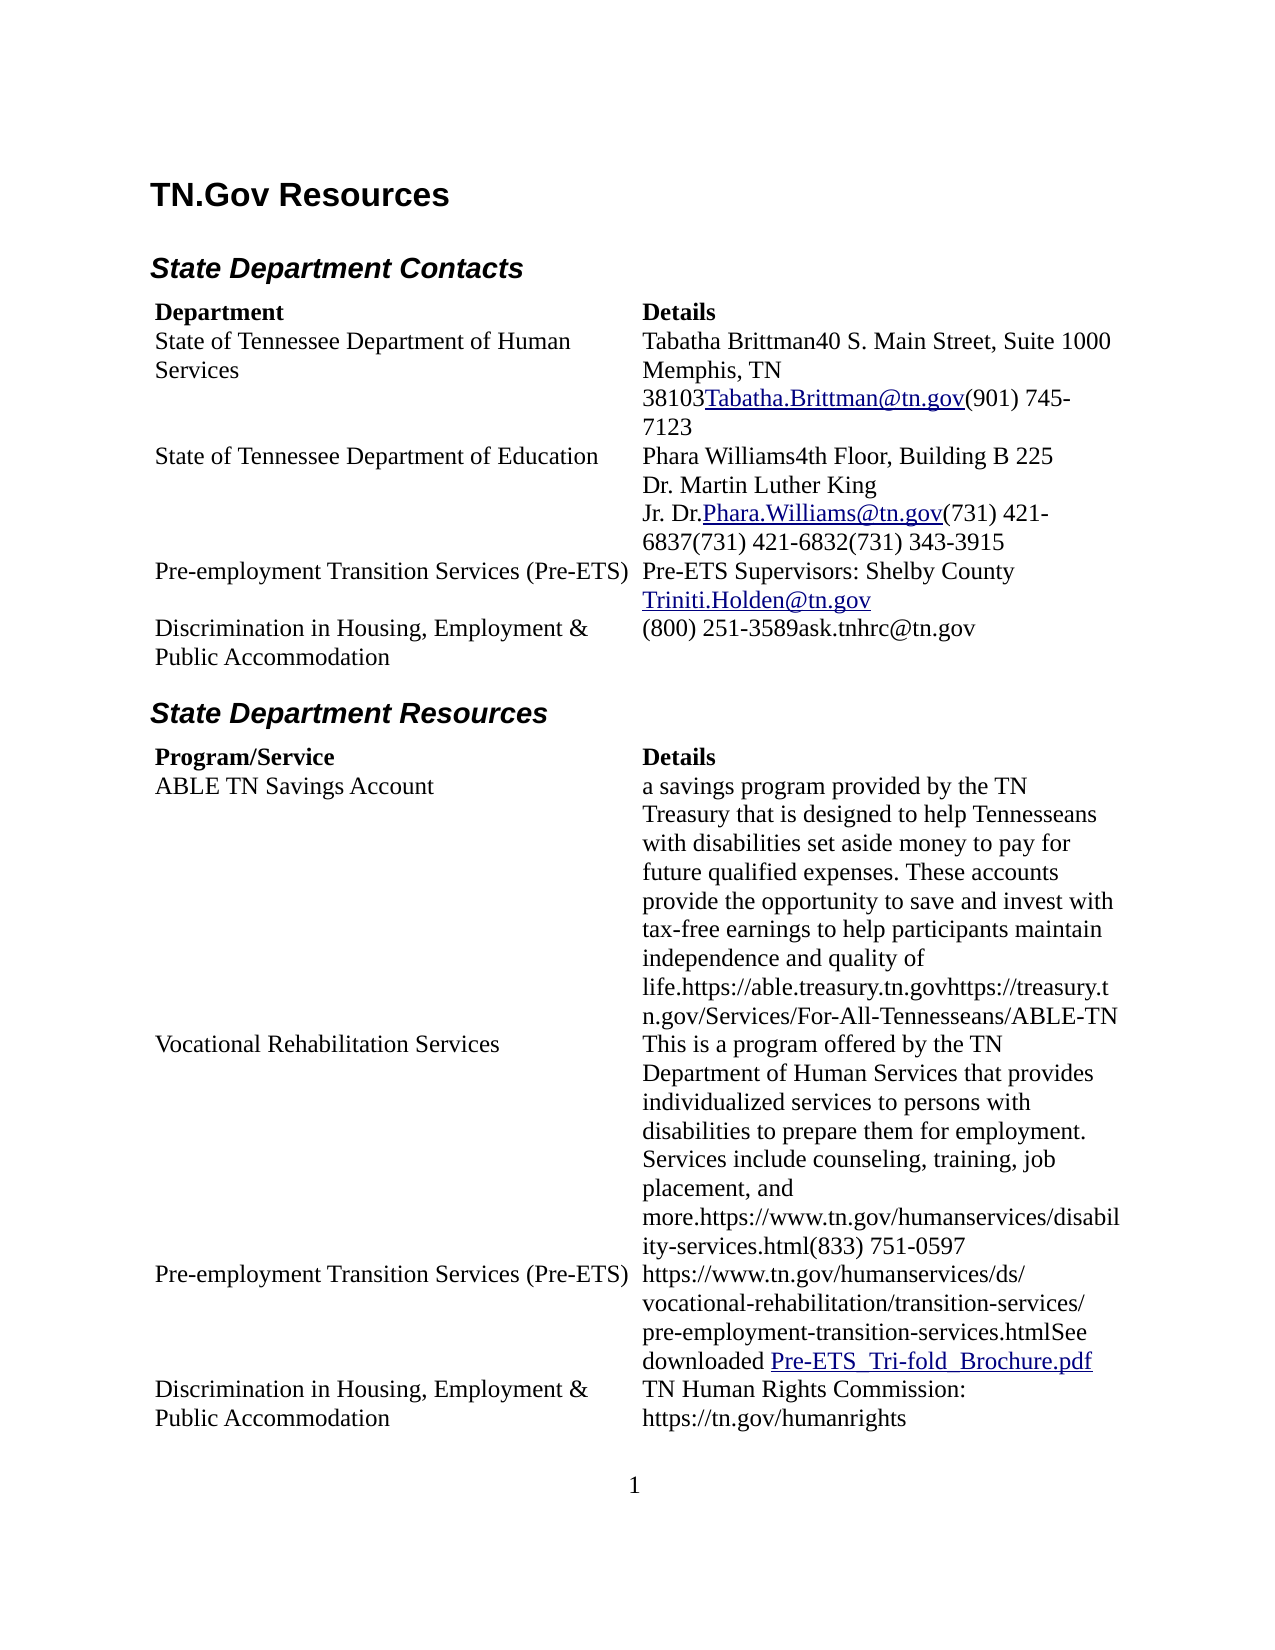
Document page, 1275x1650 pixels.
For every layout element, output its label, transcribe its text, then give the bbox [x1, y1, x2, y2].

table_cell State of Tennessee Department of Education [150, 441, 637, 556]
table_header Details [638, 742, 1125, 771]
table_cell https://www.tn.gov/humanservices/ds/vocational-rehabilitation/transition-services/pre-employment-transition-services.htmlSee downloaded Pre-ETS_Tri-fold_Brochure.pdf [638, 1260, 1125, 1374]
table_cell Pre-employment Transition Services (Pre-ETS) [150, 1260, 637, 1374]
table_cell a savings program provided by the TN Treasury that is designed to help Tennesseans with disabilities set aside money to pay for future qualified expenses. These accounts provide the opportunity to save and invest with tax-free earnings to help participants maintain independence and quality of life.https://able.treasury.tn.govhttps://treasury.tn.gov/Services/For-All-Tennesseans/ABLE-TN [638, 771, 1125, 1029]
table_cell TN Human Rights Commission: https://tn.gov/humanrights [638, 1375, 1125, 1432]
subtitle State Department Resources [150, 696, 1125, 729]
table_cell This is a program offered by the TN Department of Human Services that provides individualized services to persons with disabilities to prepare them for employment. Services include counseling, training, job placement, and more.https://www.tn.gov/humanservices/disability-services.html(833) 751-0597 [638, 1030, 1125, 1259]
table_header Details [638, 297, 1125, 326]
table_cell Pre-ETS Supervisors: Shelby County Triniti.Holden@tn.gov [638, 556, 1125, 613]
table_cell Pre-employment Transition Services (Pre-ETS) [150, 556, 637, 613]
table_cell Phara Williams4th Floor, Building B 225 Dr. Martin Luther King Jr. Dr.Phara.Williams@tn.gov(731) 421-6837(731) 421-6832(731) 343-3915 [638, 441, 1125, 556]
table_cell Discrimination in Housing, Employment & Public Accommodation [150, 1375, 637, 1432]
table_cell ABLE TN Savings Account [150, 771, 637, 1029]
table_header Department [150, 297, 637, 326]
subtitle TN.Gov Resources [150, 175, 1125, 214]
table_cell (800) 251-3589ask.tnhrc@tn.gov [638, 614, 1125, 671]
subtitle State Department Contacts [150, 251, 1125, 285]
table_header Program/Service [150, 742, 637, 771]
table_cell Tabatha Brittman40 S. Main Street, Suite 1000 Memphis, TN 38103Tabatha.Brittman@tn.gov(901) 745-7123 [638, 326, 1125, 441]
table_cell State of Tennessee Department of Human Services [150, 326, 637, 441]
table_cell Vocational Rehabilitation Services [150, 1030, 637, 1259]
table_cell Discrimination in Housing, Employment & Public Accommodation [150, 614, 637, 671]
